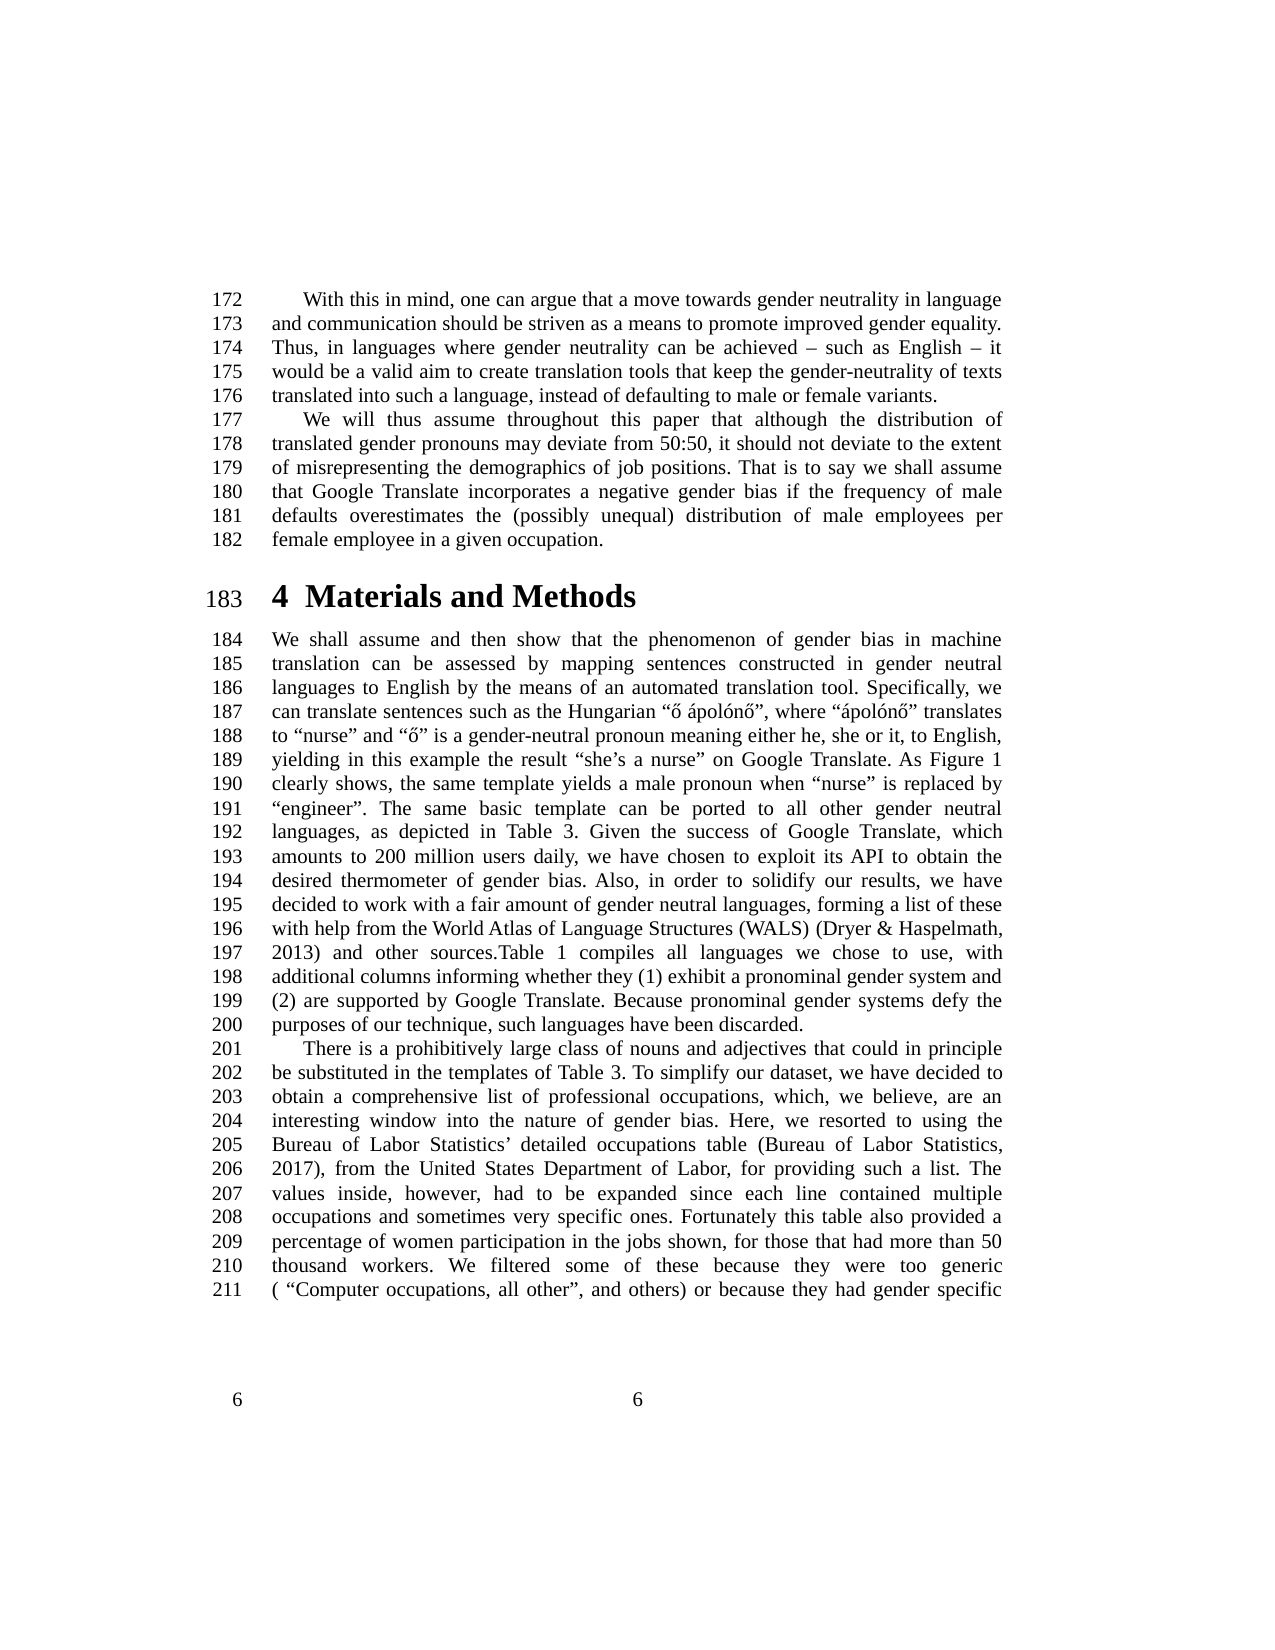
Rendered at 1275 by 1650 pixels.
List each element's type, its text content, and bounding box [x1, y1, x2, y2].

subtitle 4 Materials and Methods [272, 576, 1003, 614]
text With this in mind, one can argue that a move towards gender neutrality in language and communication should be striven as a means to promote improved gender equality. Thus, in languages where gender neutrality can be achieved – such as English – it would be a valid aim to create translation tools that keep the gender-neutrality of texts translated into such a language, instead of defaulting to male or female variants."With this in mind, one can argue that a move towards gender neutrality in language and communication should be striven as a means to promote improved gender equality. Thus, in languages where gender neutrality can be achieved – such as English – it would be a valid aim to create translation tools that keep the gender-neutrality of texts translated into such a language, instead of defaulting to male or female variants. " [272, 286, 1003, 407]
text We shall assume and then show that the phenomenon of gender bias in machine translation can be assessed by mapping sentences constructed in gender neutral languages to English by the means of an automated translation tool. Specifically, we can translate sentences such as the Hungarian “ő ápolónő”, where “ápolónő” translates to “nurse” and “ő” is a gender-neutral pronoun meaning either he, she or it, to English, yielding in this example the result “she’s a nurse” on Google Translate. As Figure 1 clearly shows, the same template yields a male pronoun when “nurse” is replaced by “engineer”. The same basic template can be ported to all other gender neutral languages, as depicted in Table 3. Given the success of Google Translate, which amounts to 200 million users daily, we have chosen to exploit its API to obtain the desired thermometer of gender bias. Also, in order to solidify our results, we have decided to work with a fair amount of gender neutral languages, forming a list of these with help from the World Atlas of Language Structures (WALS) "with a fair amount of gender neutral languages, forming a list of these with help from the World Atlas of Language Structures (WALS) " (Dryer & Haspelmath, 2013) and other sources." and other sources. " Table 1 compiles all languages we chose to use, with additional columns informing whether they (1) exhibit a pronominal gender system and (2) are supported by Google Translate. Because pronominal gender systems defy the purposes of our technique, such languages have been discarded. [272, 627, 1003, 1036]
text There is a prohibitively large class of nouns and adjectives that could in principle be substituted in the templates of Table 3. To simplify our dataset, we have decided to obtain a comprehensive list of professional occupations, which, we believe, are an interesting window into the nature of gender bias. Here, we resorted to using the Bureau of Labor Statistics’ detailed occupations table "Here, we resorted to using the Bureau of Labor Statistics’ detailed occupations table " (Bureau of Labor Statistics, 2017), from the United States Department of Labor, for providing such a list. The values inside, however, had to be expanded since each line contained multiple occupations and sometimes very specific ones. Fortunately this table also provided a percentage of women participation in the jobs shown, for those that had more than 50 thousand workers. We filtered some of these because they were too generic ( “Computer occupations, all other”, and others) or because they had gender specific words for the profession (“host/hostess”, “waiter/waitress”). We then separated the curated jobs into broader categories (Artistic, Corporate, Theatre, etc.) as shown in Table " " 2. Finally, Table ". Finally, Table " 4 shows thirty examples of randomly selected occupations from our dataset. For the occupations that had less than 50 thousand workers, and thus no data about the participation of women, we assumed that its women participation was that of its upper category. Finally, we have selected a small list of 21 adjectives, presented in Table " shows thirty examples of randomly selected occupations from our dataset. For the occupations that had less than 50 thousand workers, and thus no data about the participation of women, we assumed that its women participation was that of its upper category. Finally, we have selected a small list of 21 adjectives, presented in Table " 5. [272, 1036, 1003, 1301]
text We will thus assume throughout this paper that although the distribution of translated gender pronouns may deviate from 50:50, it should not deviate to the extent of misrepresenting the demographics of job positions. That is to say we shall assume that Google Translate incorporates a negative gender bias if the frequency of male defaults overestimates the (possibly unequal) distribution of male employees per female employee in a given occupation."We will thus assume throughout this paper that although the distribution of translated gender pronouns may deviate from 50:50, it should not deviate to the extent of misrepresenting the demographics of job positions. That is to say we shall assume that Google Translate incorporates a negative gender bias if the frequency of male defaults overestimates the (possibly unequal) distribution of male employees per female employee in a given occupation. " [272, 407, 1003, 551]
